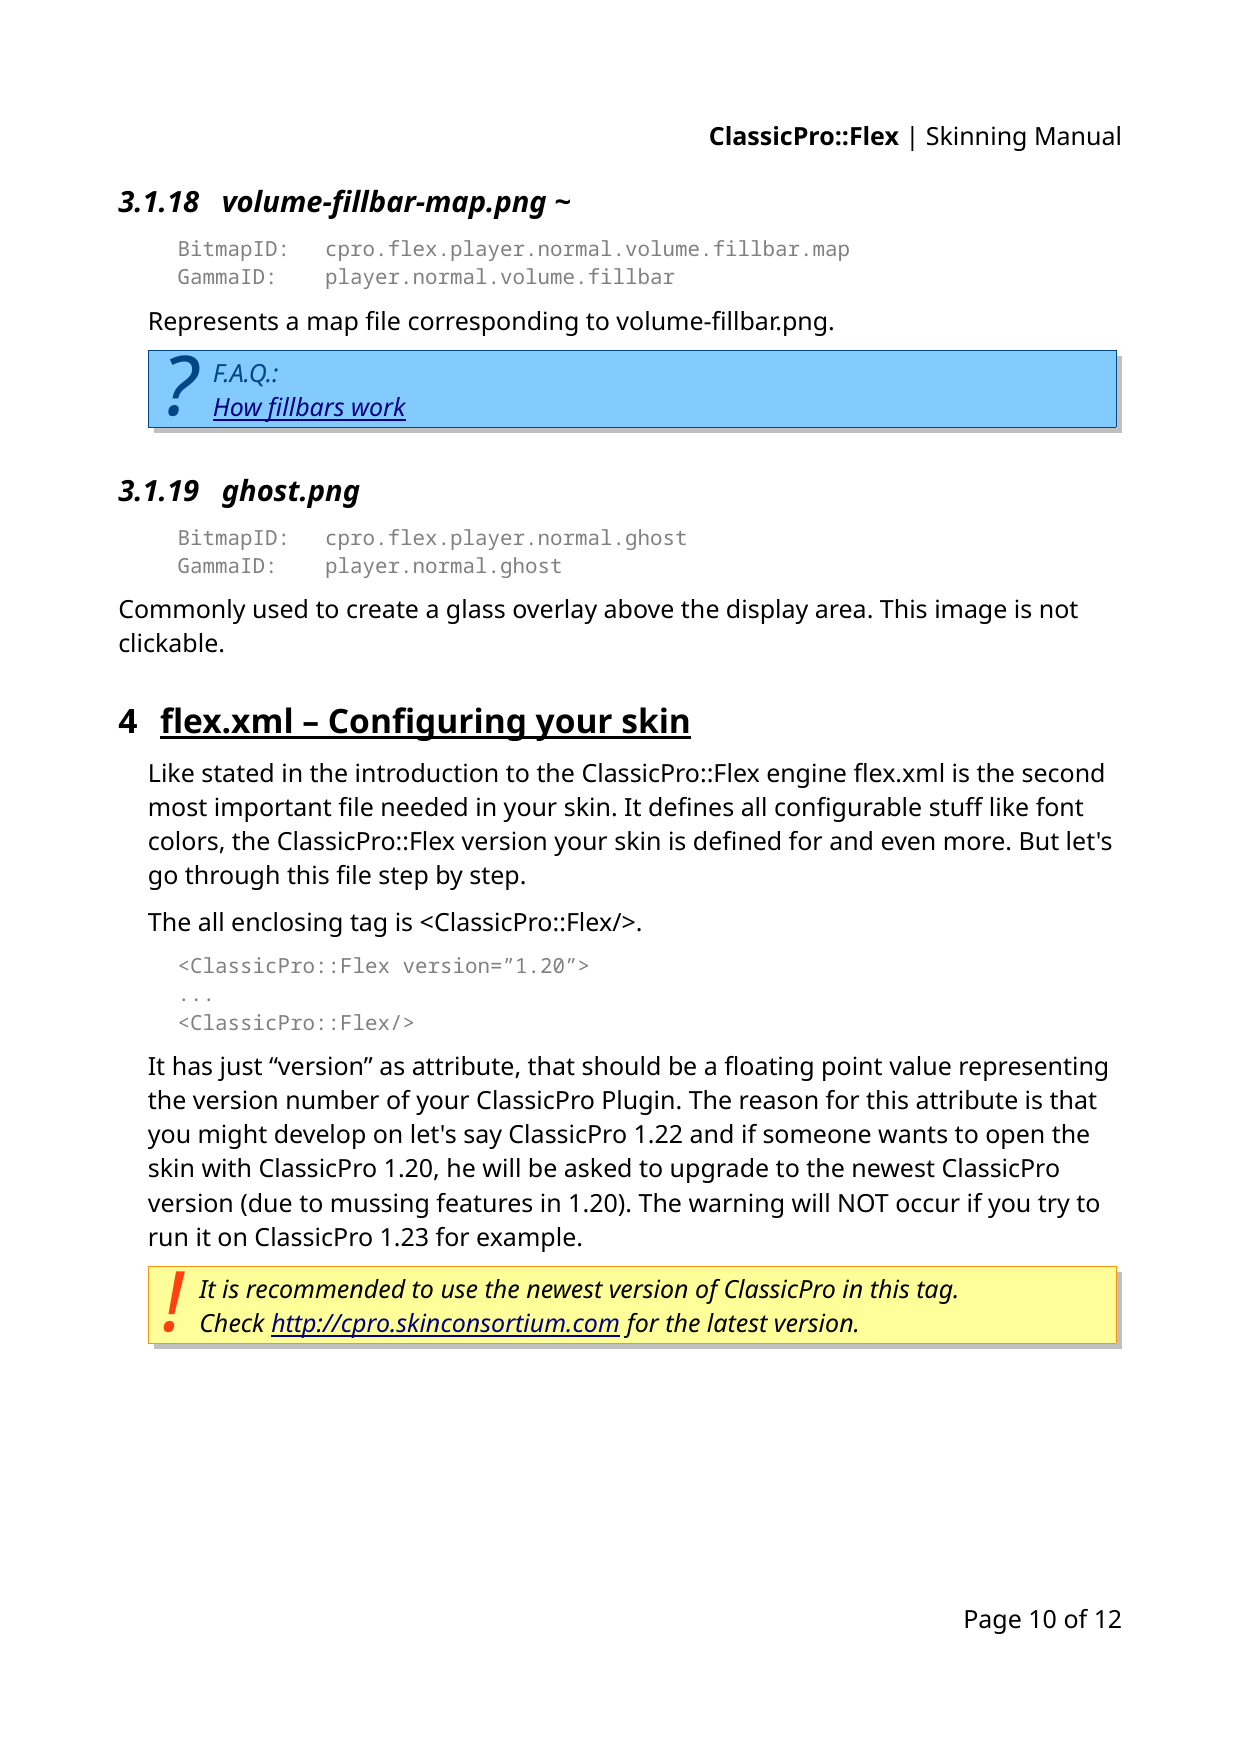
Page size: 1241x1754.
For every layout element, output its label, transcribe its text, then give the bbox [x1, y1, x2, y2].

subtitle flex.xml – Configuring your skin [118, 698, 1122, 743]
text Represents a map file corresponding to volume-fillbar.png. [148, 303, 1122, 337]
subtitle ghost.png [118, 470, 1122, 510]
subtitle volume-fillbar-map.png ~ [118, 182, 1122, 221]
text <ClassicPro::Flex version=”1.20”> ... <ClassicPro::Flex/> [177, 951, 1122, 1036]
text It has just “version” as attribute, that should be a floating point value representing the version number of your ClassicPro Plugin. The reason for this attribute is that you might develop on let's say ClassicPro 1.22 and if someone wants to open the skin with ClassicPro 1.20, he will be asked to upgrade to the newest ClassicPro version (due to mussing features in 1.20). The warning will NOT occur if you try to run it on ClassicPro 1.23 for example. [148, 1049, 1122, 1253]
text BitmapID: cpro.flex.player.normal.ghost GammaID: player.normal.ghost [177, 523, 1122, 579]
text ?F.A.Q.: How fillbars work [149, 351, 1116, 427]
text The all enclosing tag is <ClassicPro::Flex/>. [148, 904, 1122, 939]
text Like stated in the introduction to the ClassicPro::Flex engine flex.xml is the second most important file needed in your skin. It defines all configurable stuff like font colors, the ClassicPro::Flex version your skin is defined for and even more. But let's go through this file step by step. [148, 756, 1122, 892]
text Commonly used to create a glass overlay above the display area. This image is not clickable. [118, 592, 1122, 660]
text BitmapID: cpro.flex.player.normal.volume.fillbar.map GammaID: player.normal.volume.fillbar [177, 234, 1122, 291]
text !It is recommended to use the newest version of ClassicPro in this tag. Check http://cpro.skinconsortium.com for the latest version. [149, 1267, 1116, 1343]
